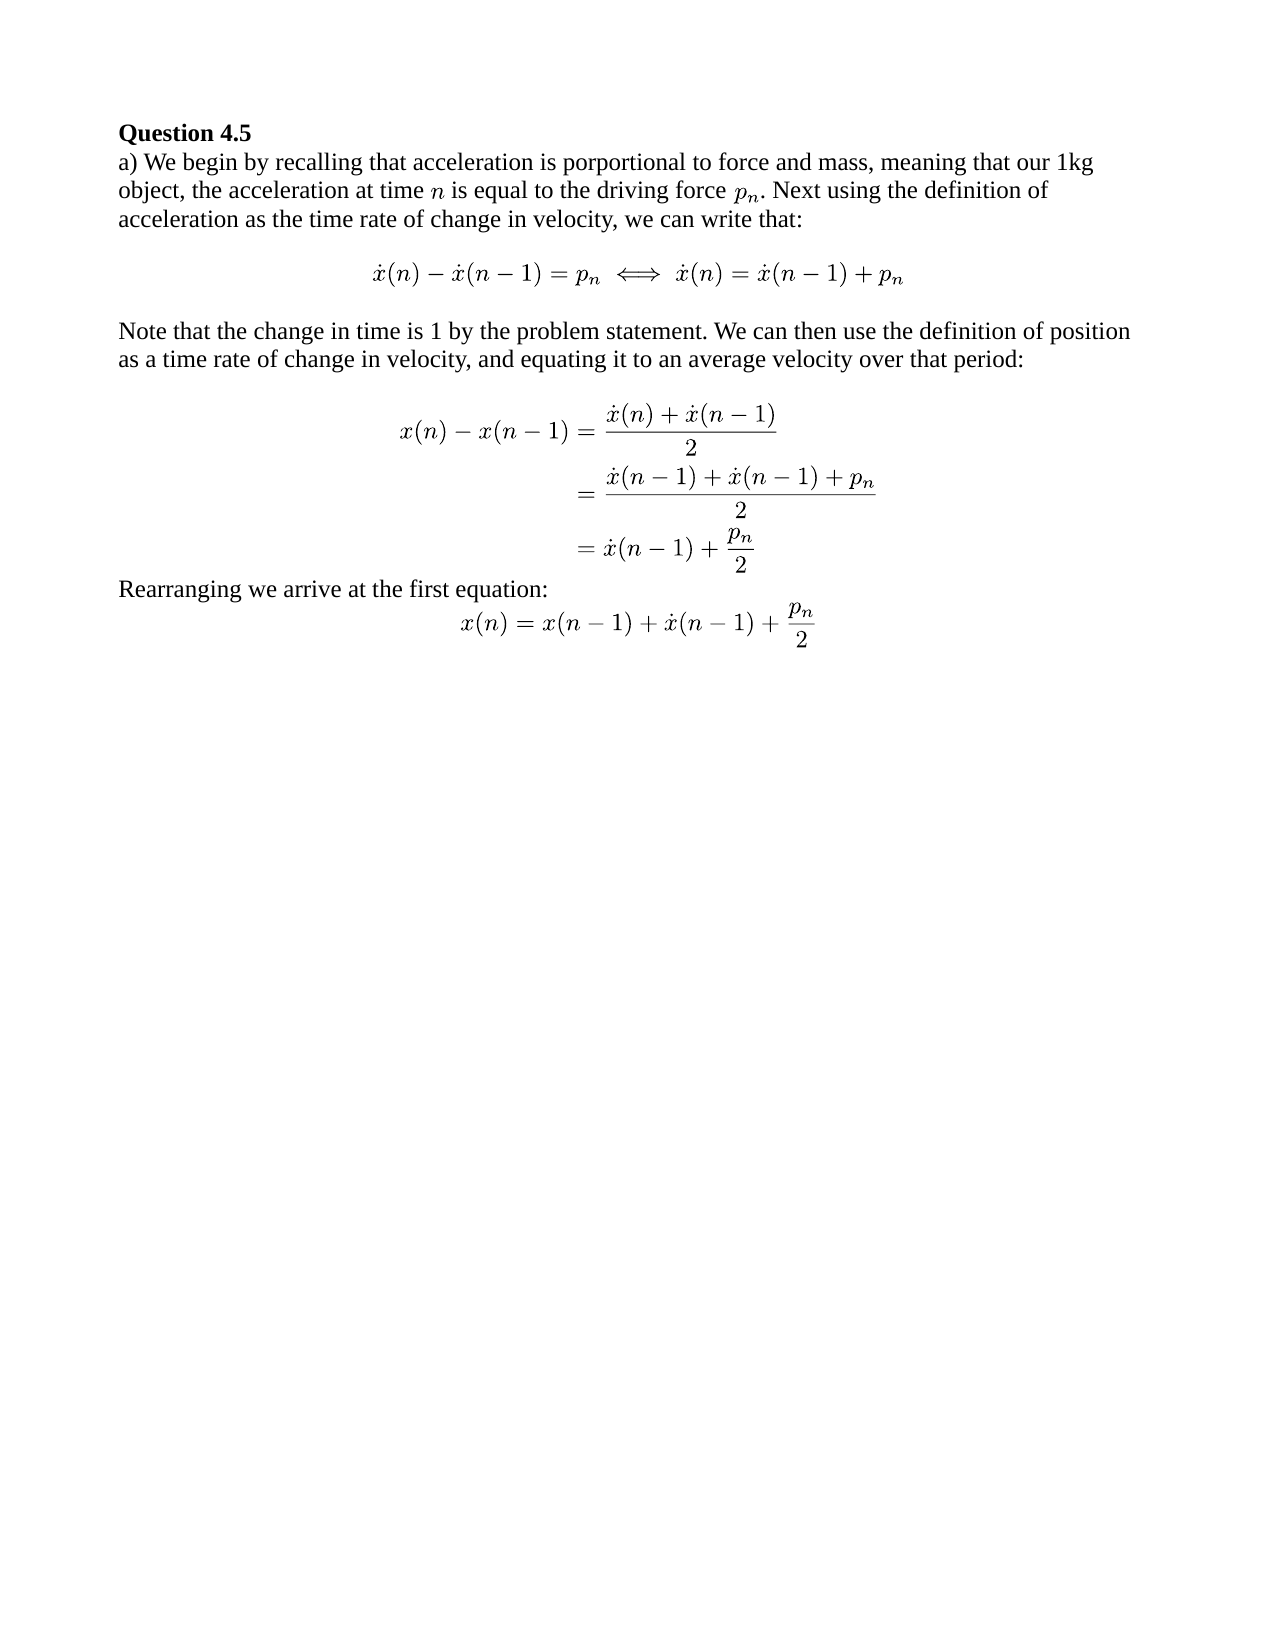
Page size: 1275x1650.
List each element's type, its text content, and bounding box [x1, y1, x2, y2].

text Question 4.5 [118, 118, 1157, 147]
text Note that the change in time is 1 by the problem statement. We can then use the definition of position as a time rate of change in velocity, and equating it to an average velocity over that period: [118, 316, 1157, 373]
text a) We begin by recalling that acceleration is porportional to force and mass, meaning that our 1kg object, the acceleration at time is equal to the driving force . Next using the definition of acceleration as the time rate of change in velocity, we can write that: [118, 147, 1157, 233]
text Rearranging we arrive at the first equation: [118, 574, 1157, 602]
